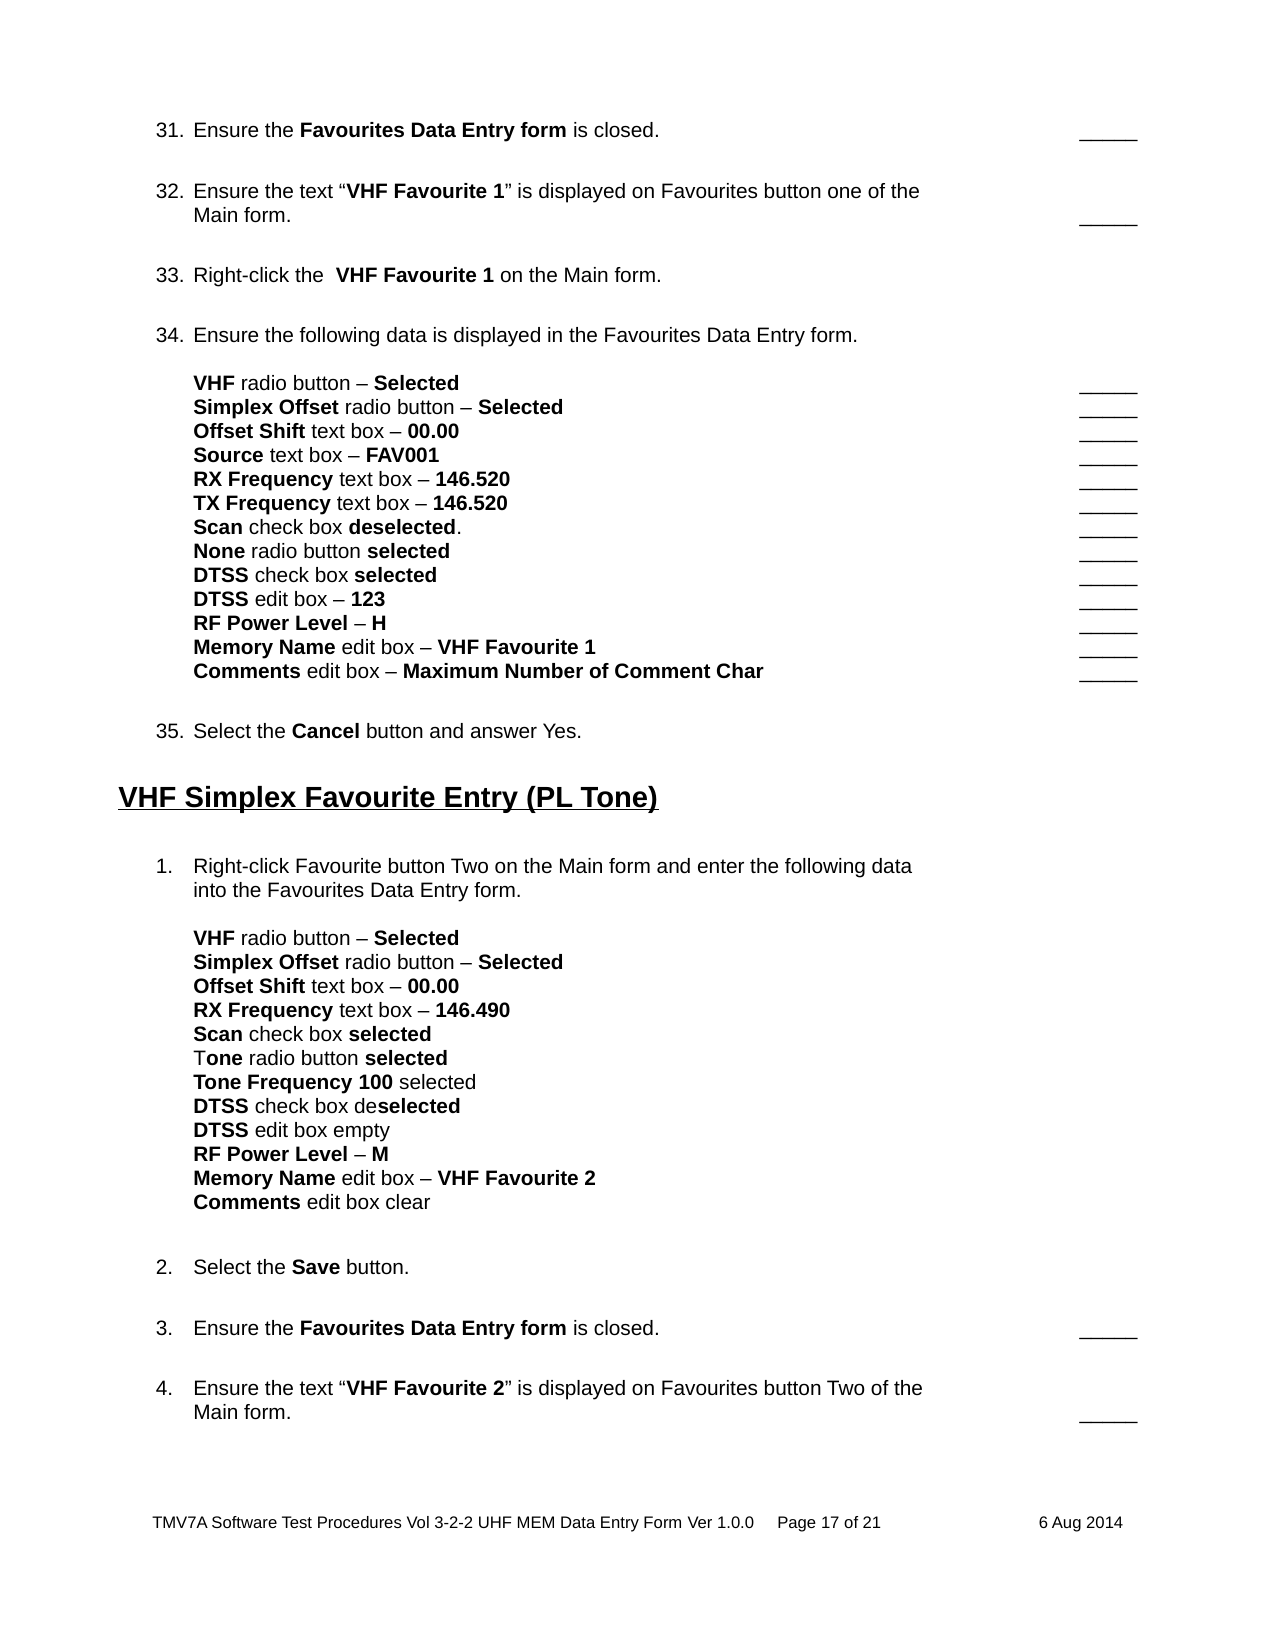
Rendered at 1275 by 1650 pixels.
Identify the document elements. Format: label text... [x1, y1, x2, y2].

list Right-click the VHF Favourite 1 on the Main form. [156, 263, 1157, 311]
list Right-click Favourite button Two on the Main form and enter the following data into the Favourites Data Entry form. VHF radio button – Selected Simplex Offset radio button – Selected Offset Shift text box – 00.00 RX Frequency text box – 146.490 Scan check box selected Tone radio button selected Tone Frequency 100 selected DTSS check box deselected DTSS edit box empty RF Power Level – M Memory Name edit box – VHF Favourite 2 Comments edit box clear [156, 854, 1157, 1242]
list Ensure the following data is displayed in the Favourites Data Entry form. VHF radio button – Selected _____ Simplex Offset radio button – Selected _____ Offset Shift text box – 00.00 _____ Source text box – FAV001 _____ RX Frequency text box – 146.520 _____ TX Frequency text box – 146.520 _____ Scan check box deselected. _____ None radio button selected _____ DTSS check box selected _____ DTSS edit box – 123 _____ RF Power Level – H _____ Memory Name edit box – VHF Favourite 1 _____ Comments edit box – Maximum Number of Comment Char _____ [156, 323, 1157, 707]
list Select the Cancel button and answer Yes. [156, 719, 1157, 767]
list Ensure the text “VHF Favourite 1” is displayed on Favourites button one of the Main form. _____ [156, 178, 1157, 250]
list Select the Save button. [156, 1255, 1157, 1303]
list Ensure the Favourites Data Entry form is closed. _____ [156, 1315, 1157, 1363]
text VHF Simplex Favourite Entry (PL Tone) [118, 779, 1157, 842]
list Ensure the text “VHF Favourite 2” is displayed on Favourites button Two of the Main form. _____ [156, 1376, 1157, 1448]
list Ensure the Favourites Data Entry form is closed. _____ [156, 118, 1157, 166]
